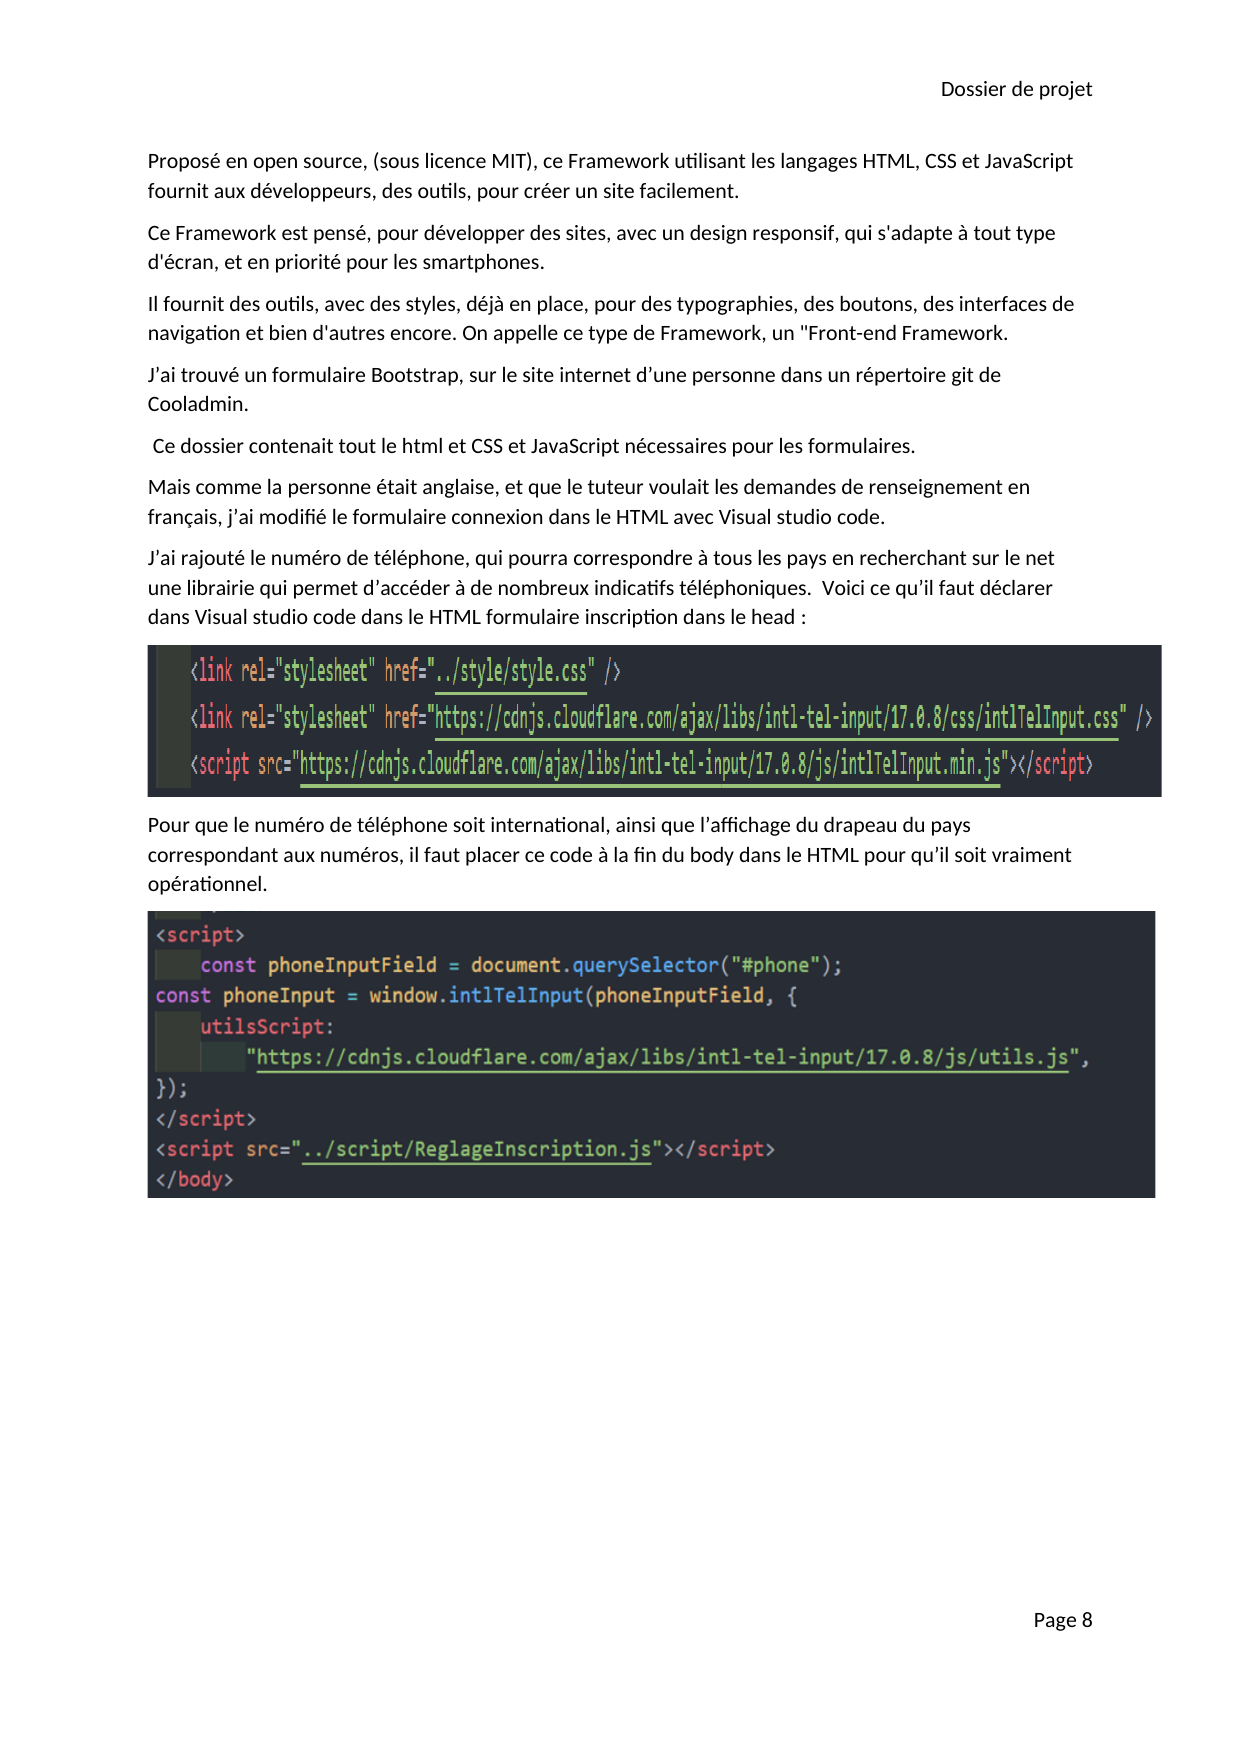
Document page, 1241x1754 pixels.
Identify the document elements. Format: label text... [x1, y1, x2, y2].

text Proposé en open source, (sous licence MIT), ce Framework utilisant les langages HTML, CSS et JavaScript fournit aux développeurs, des outils, pour créer un site facilement. [148, 148, 1093, 203]
text Il fournit des outils, avec des styles, déjà en place, pour des typographies, des boutons, des interfaces de navigation et bien d'autres encore. On appelle ce type de Framework, un "Front-end Framework. [148, 290, 1093, 346]
text J’ai trouvé un formulaire Bootstrap, sur le site internet d’une personne dans un répertoire git de Cooladmin. [148, 361, 1093, 417]
text Pour que le numéro de téléphone soit international, ainsi que l’affichage du drapeau du pays correspondant aux numéros, il faut placer ce code à la fin du body dans le HTML pour qu’il soit vraiment opérationnel. [148, 812, 1093, 897]
text Ce Framework est pensé, pour développer des sites, avec un design responsif, qui s'adapte à tout type d'écran, et en priorité pour les smartphones. [148, 219, 1093, 274]
text Mais comme la personne était anglaise, et que le tuteur voulait les demandes de renseignement en français, j’ai modifié le formulaire connexion dans le HTML avec Visual studio code. [148, 473, 1093, 529]
text J’ai rajouté le numéro de téléphone, qui pourra correspondre à tous les pays en recherchant sur le net une librairie qui permet d’accéder à de nombreux indicatifs téléphoniques. Voici ce qu’il faut déclarer dans Visual studio code dans le HTML formulaire inscription dans le head : [148, 544, 1093, 630]
text Ce dossier contenait tout le html et CSS et JavaScript nécessaires pour les formulaires. [148, 432, 1093, 458]
